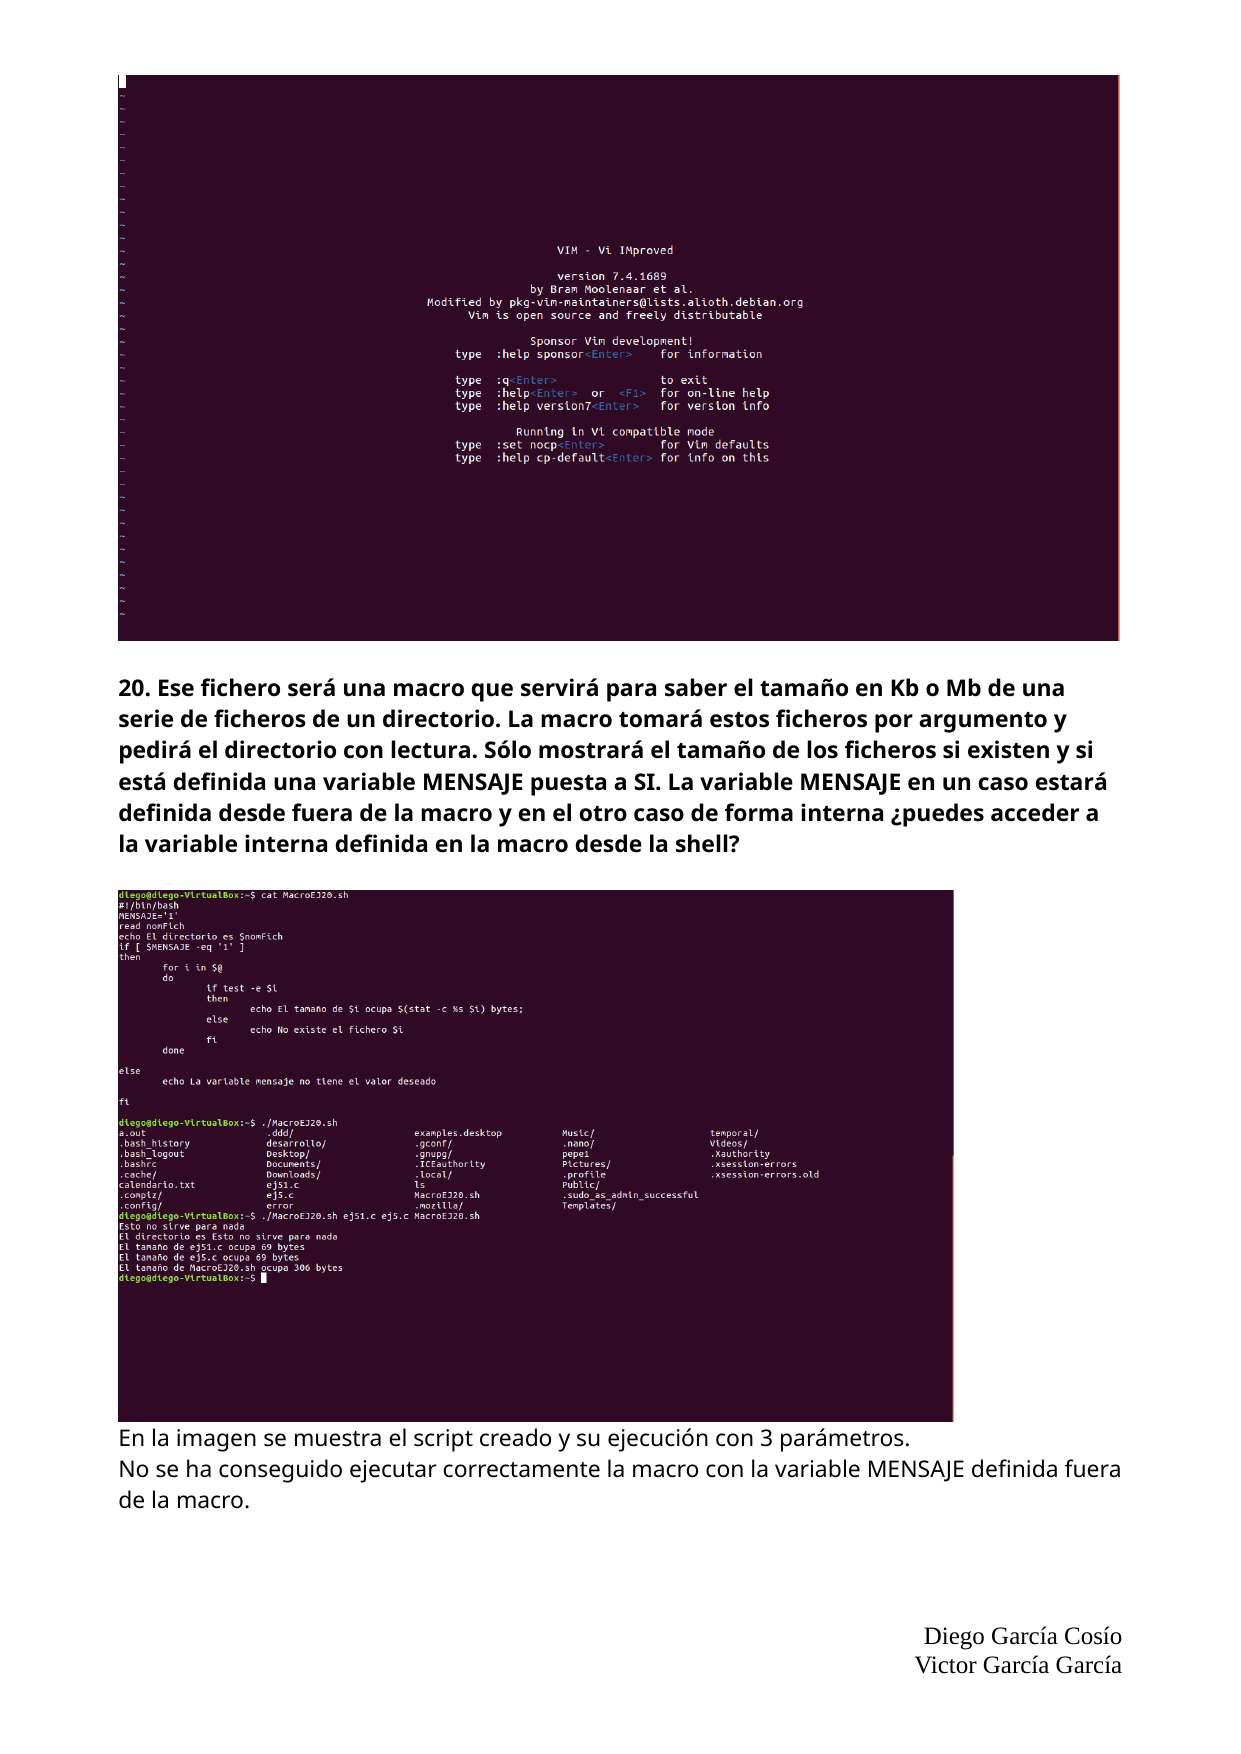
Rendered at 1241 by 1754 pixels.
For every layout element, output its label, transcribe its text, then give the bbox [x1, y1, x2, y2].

text En la imagen se muestra el script creado y su ejecución con 3 parámetros. [118, 1422, 1122, 1453]
text 20. Ese fichero será una macro que servirá para saber el tamaño en Kb o Mb de una serie de ficheros de un directorio. La macro tomará estos ficheros por argumento y pedirá el directorio con lectura. Sólo mostrará el tamaño de los ficheros si existen y si está definida una variable MENSAJE puesta a SI. La variable MENSAJE en un caso estará definida desde fuera de la macro y en el otro caso de forma interna ¿puedes acceder a la variable interna definida en la macro desde la shell? [118, 672, 1122, 859]
text No se ha conseguido ejecutar correctamente la macro con la variable MENSAJE definida fuera de la macro. [118, 1453, 1122, 1515]
